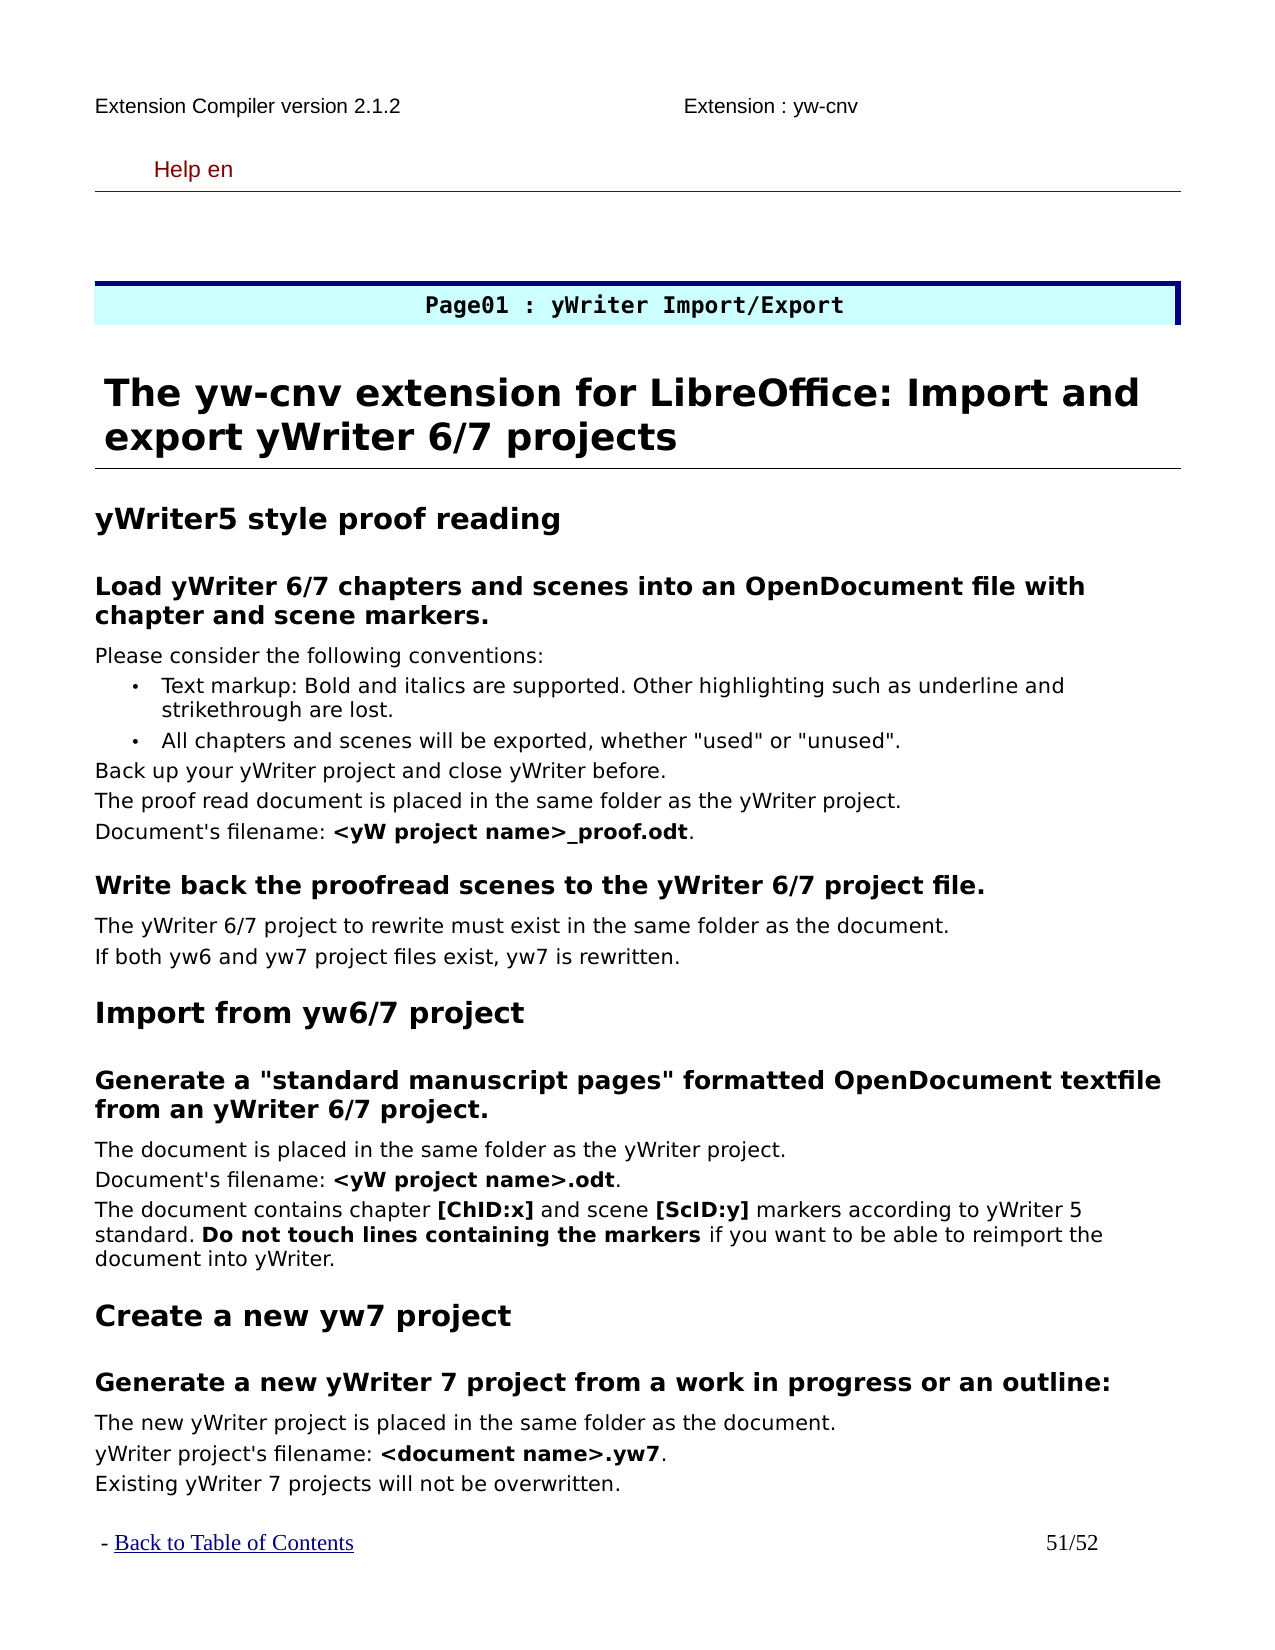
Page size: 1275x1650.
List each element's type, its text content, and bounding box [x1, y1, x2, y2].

text Existing yWriter 7 projects will not be overwritten. [94, 1472, 1181, 1496]
text The yWriter 6/7 project to rewrite must exist in the same folder as the document. [94, 914, 1181, 939]
text Help en [94, 147, 1181, 192]
list All chapters and scenes will be exported, whether "used" or "unused". [132, 729, 1181, 753]
text Document's filename: <yW project name>.odt. [94, 1168, 1181, 1192]
text yWriter project's filename: <document name>.yw7. [94, 1442, 1181, 1466]
text Import from yw6/7 project [94, 997, 1181, 1031]
text Generate a new yWriter 7 project from a work in progress or an outline: [94, 1369, 1181, 1398]
text Generate a "standard manuscript pages" formatted OpenDocument textfile from an yWriter 6/7 project. [94, 1066, 1181, 1124]
text Create a new yw7 project [94, 1299, 1181, 1333]
text The proof read document is placed in the same folder as the yWriter project. [94, 789, 1181, 814]
text If both yw6 and yw7 project files exist, yw7 is rewritten. [94, 944, 1181, 969]
list Text markup: Bold and italics are supported. Other highlighting such as underline and strikethrough are lost. [132, 674, 1181, 723]
text Please consider the following conventions: [94, 643, 1181, 668]
text Load yWriter 6/7 chapters and scenes into an OpenDocument file with chapter and scene markers. [94, 572, 1181, 630]
text The document is placed in the same folder as the yWriter project. [94, 1138, 1181, 1162]
text Document's filename: <yW project name>_proof.odt. [94, 819, 1181, 844]
text The yw-cnv extension for LibreOffice: Import and export yWriter 6/7 projects [94, 361, 1181, 468]
text The new yWriter project is placed in the same folder as the document. [94, 1411, 1181, 1436]
text Write back the proofread scenes to the yWriter 6/7 project file. [94, 872, 1181, 901]
text Back up your yWriter project and close yWriter before. [94, 759, 1181, 783]
text The document contains chapter [ChID:x] and scene [ScID:y] markers according to yWriter 5 standard. Do not touch lines containing the markers if you want to be able to reimport the document into yWriter. [94, 1198, 1181, 1272]
text Page01 : yWriter Import/Export [94, 282, 1175, 325]
text yWriter5 style proof reading [94, 503, 1181, 537]
